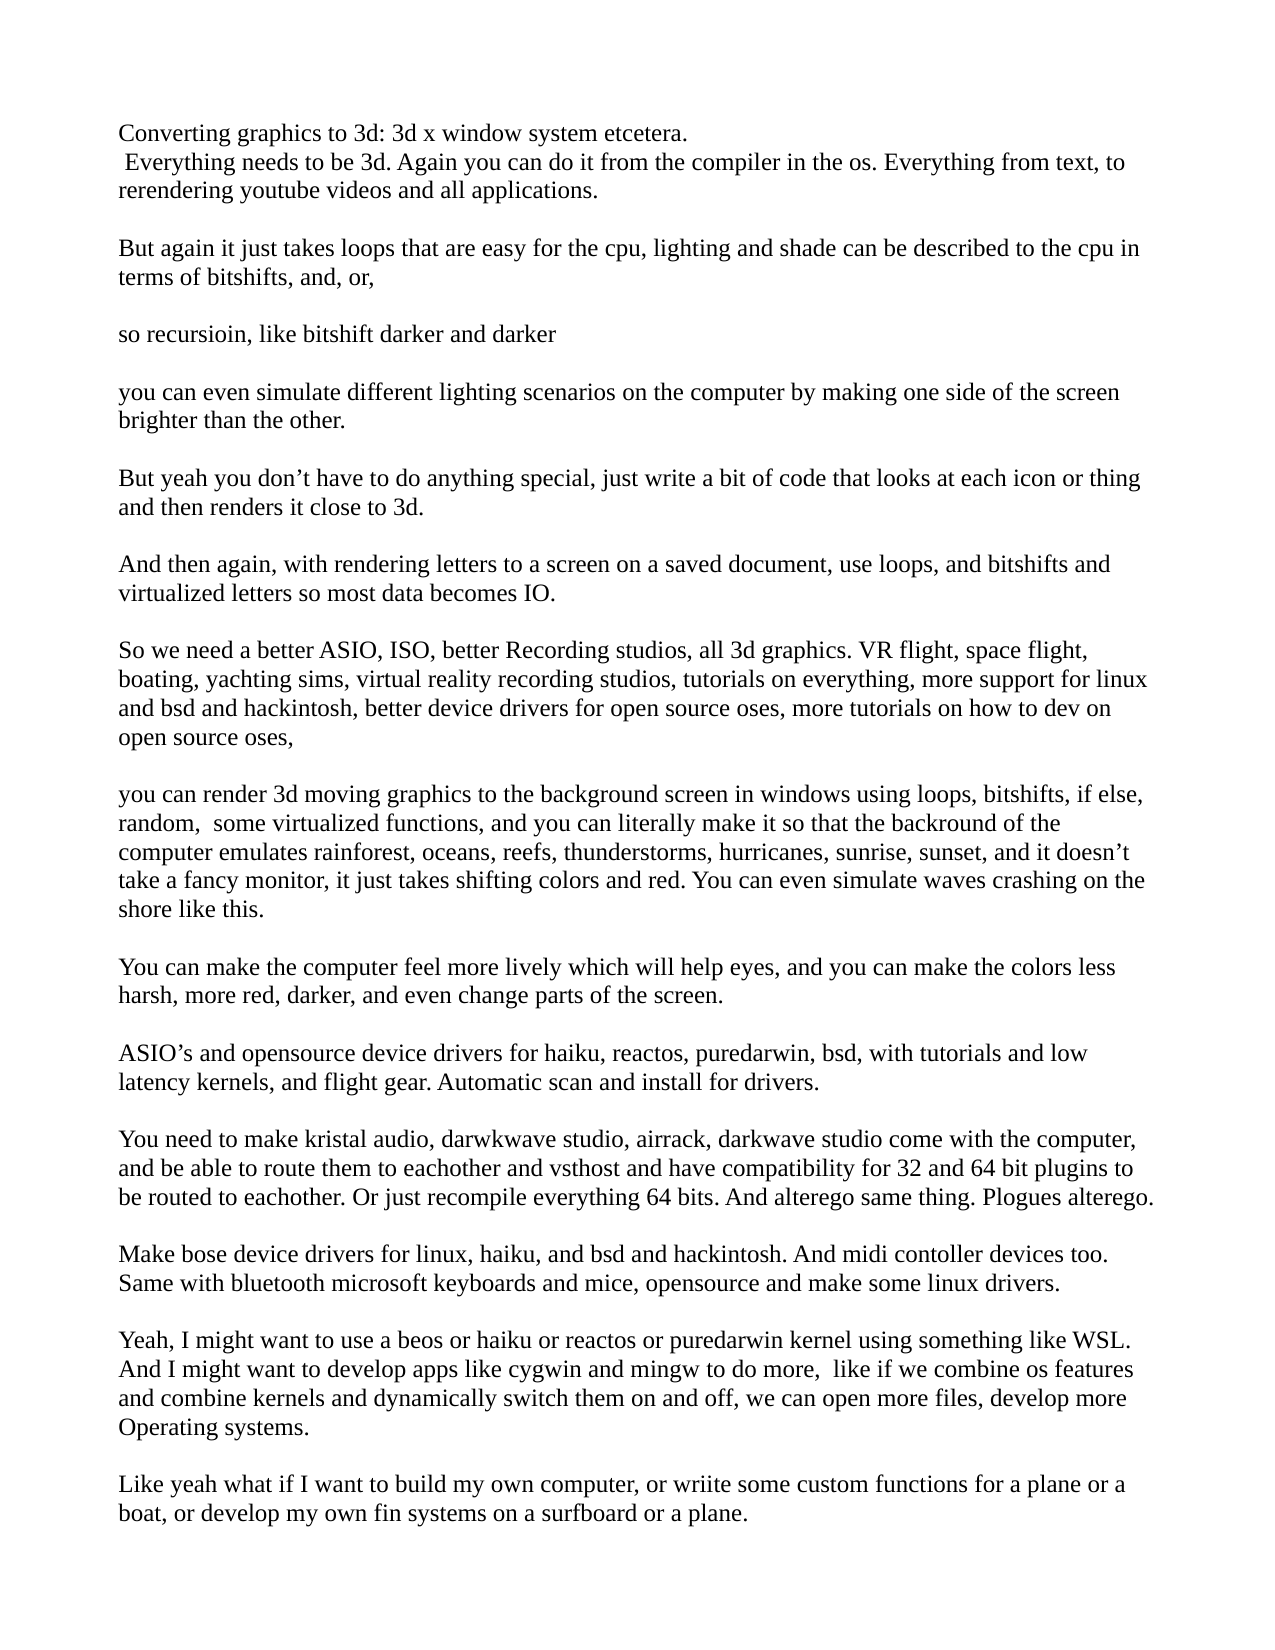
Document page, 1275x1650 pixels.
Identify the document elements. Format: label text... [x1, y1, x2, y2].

text And then again, with rendering letters to a screen on a saved document, use loops, and bitshifts and virtualized letters so most data becomes IO. [118, 549, 1157, 607]
text You need to make kristal audio, darwkwave studio, airrack, darkwave studio come with the computer, and be able to route them to eachother and vsthost and have compatibility for 32 and 64 bit plugins to be routed to eachother. Or just recompile everything 64 bits. And alterego same thing. Plogues alterego. [118, 1124, 1157, 1211]
text ASIO’s and opensource device drivers for haiku, reactos, puredarwin, bsd, with tutorials and low latency kernels, and flight gear. Automatic scan and install for drivers. [118, 1038, 1157, 1096]
text Like yeah what if I want to build my own computer, or wriite some custom functions for a plane or a boat, or develop my own fin systems on a surfboard or a plane. [118, 1469, 1157, 1527]
text you can even simulate different lighting scenarios on the computer by making one side of the screen brighter than the other. [118, 377, 1157, 434]
text So we need a better ASIO, ISO, better Recording studios, all 3d graphics. VR flight, space flight, boating, yachting sims, virtual reality recording studios, tutorials on everything, more support for linux and bsd and hackintosh, better device drivers for open source oses, more tutorials on how to dev on open source oses, [118, 636, 1157, 751]
text Yeah, I might want to use a beos or haiku or reactos or puredarwin kernel using something like WSL. [118, 1326, 1157, 1354]
text But yeah you don’t have to do anything special, just write a bit of code that looks at each icon or thing and then renders it close to 3d. [118, 463, 1157, 521]
text You can make the computer feel more lively which will help eyes, and you can make the colors less harsh, more red, darker, and even change parts of the screen. [118, 952, 1157, 1009]
text Converting graphics to 3d: 3d x window system etcetera. [118, 118, 1157, 147]
text And I might want to develop apps like cygwin and mingw to do more, like if we combine os features and combine kernels and dynamically switch them on and off, we can open more files, develop more Operating systems. [118, 1354, 1157, 1441]
text you can render 3d moving graphics to the background screen in windows using loops, bitshifts, if else, random, some virtualized functions, and you can literally make it so that the backround of the computer emulates rainforest, oceans, reefs, thunderstorms, hurricanes, sunrise, sunset, and it doesn’t take a fancy monitor, it just takes shifting colors and red. You can even simulate waves crashing on the shore like this. [118, 779, 1157, 923]
text But again it just takes loops that are easy for the cpu, lighting and shade can be described to the cpu in terms of bitshifts, and, or, [118, 233, 1157, 291]
text Everything needs to be 3d. Again you can do it from the compiler in the os. Everything from text, to rerendering youtube videos and all applications. [118, 147, 1157, 204]
text so recursioin, like bitshift darker and darker [118, 319, 1157, 348]
text Make bose device drivers for linux, haiku, and bsd and hackintosh. And midi contoller devices too. Same with bluetooth microsoft keyboards and mice, opensource and make some linux drivers. [118, 1239, 1157, 1297]
